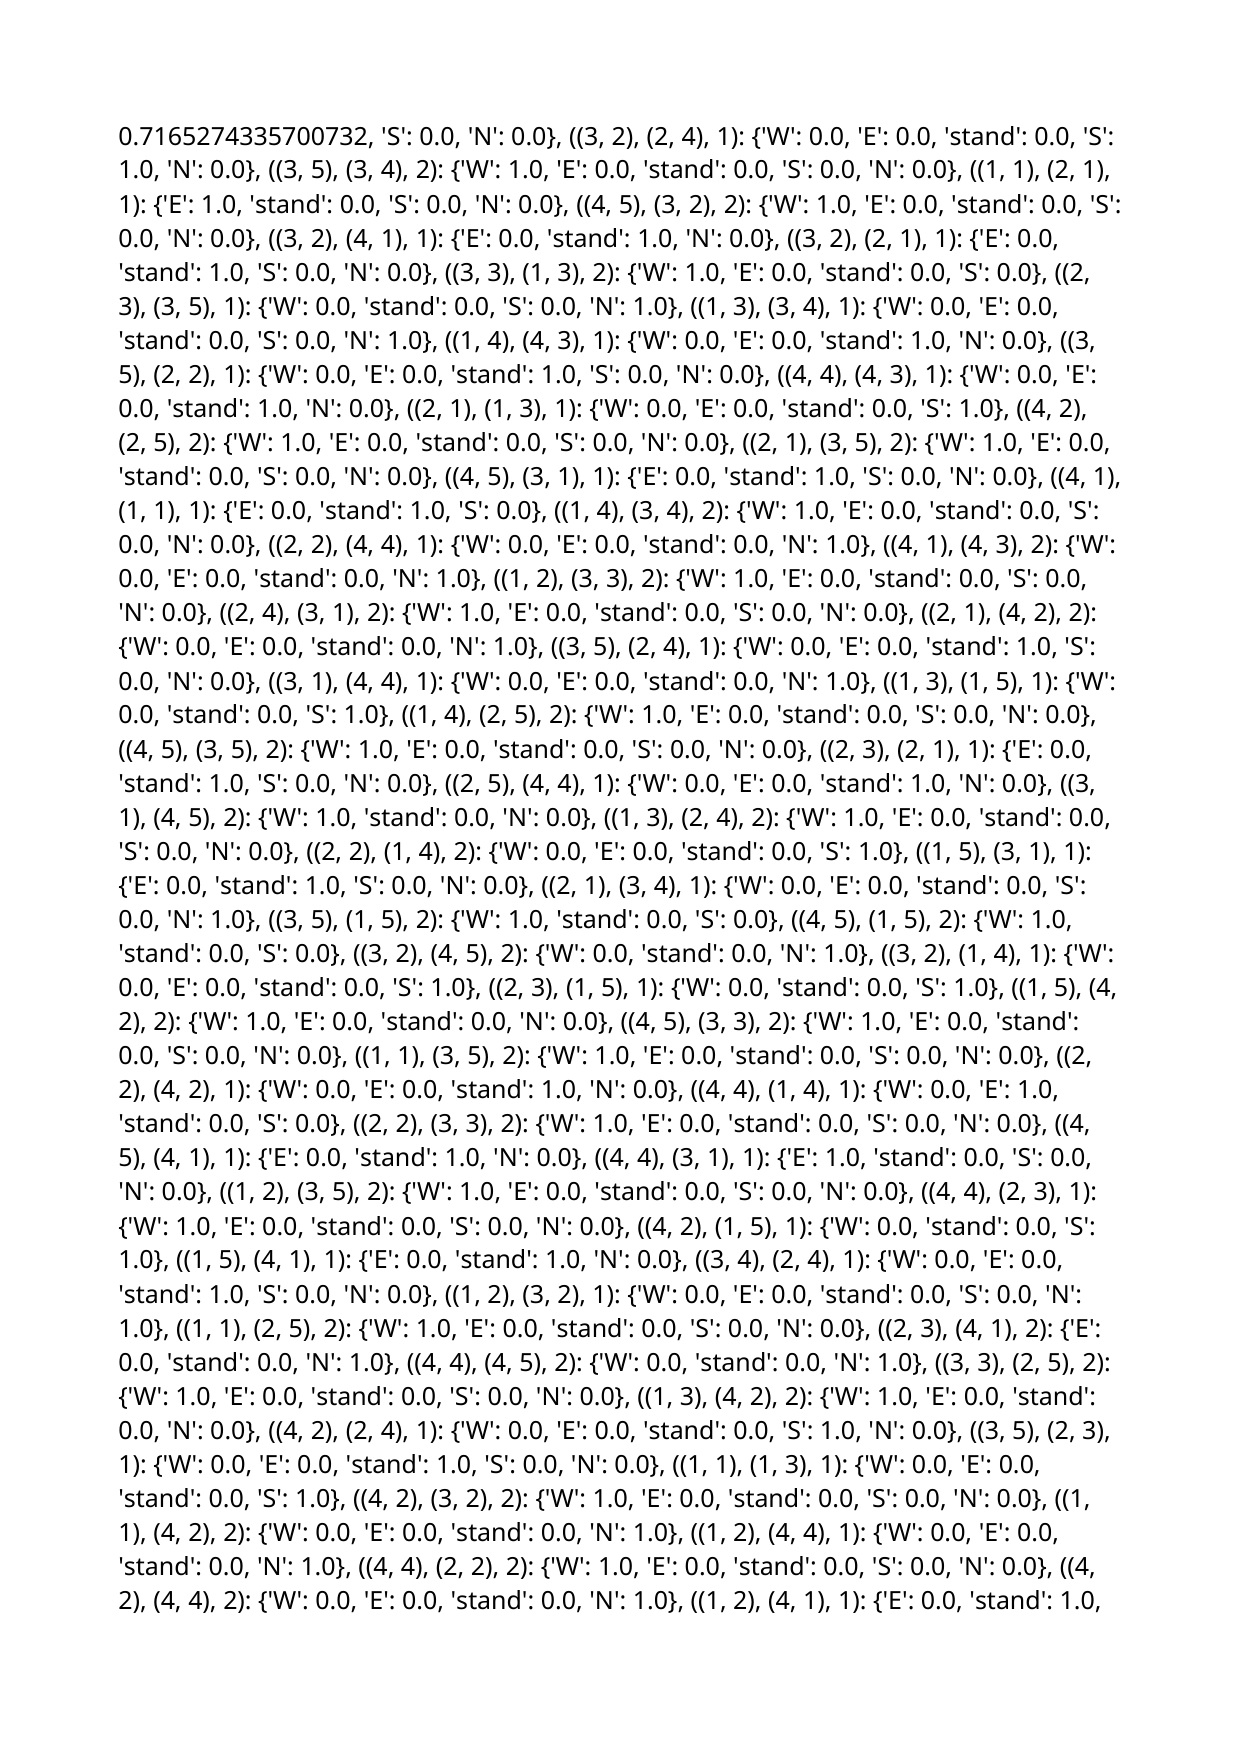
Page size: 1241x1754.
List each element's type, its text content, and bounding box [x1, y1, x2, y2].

text 0.7165274335700732, 'S': 0.0, 'N': 0.0}, ((3, 2), (2, 4), 1): {'W': 0.0, 'E': 0.0, 'stand': 0.0, 'S': 1.0, 'N': 0.0}, ((3, 5), (3, 4), 2): {'W': 1.0, 'E': 0.0, 'stand': 0.0, 'S': 0.0, 'N': 0.0}, ((1, 1), (2, 1), 1): {'E': 1.0, 'stand': 0.0, 'S': 0.0, 'N': 0.0}, ((4, 5), (3, 2), 2): {'W': 1.0, 'E': 0.0, 'stand': 0.0, 'S': 0.0, 'N': 0.0}, ((3, 2), (4, 1), 1): {'E': 0.0, 'stand': 1.0, 'N': 0.0}, ((3, 2), (2, 1), 1): {'E': 0.0, 'stand': 1.0, 'S': 0.0, 'N': 0.0}, ((3, 3), (1, 3), 2): {'W': 1.0, 'E': 0.0, 'stand': 0.0, 'S': 0.0}, ((2, 3), (3, 5), 1): {'W': 0.0, 'stand': 0.0, 'S': 0.0, 'N': 1.0}, ((1, 3), (3, 4), 1): {'W': 0.0, 'E': 0.0, 'stand': 0.0, 'S': 0.0, 'N': 1.0}, ((1, 4), (4, 3), 1): {'W': 0.0, 'E': 0.0, 'stand': 1.0, 'N': 0.0}, ((3, 5), (2, 2), 1): {'W': 0.0, 'E': 0.0, 'stand': 1.0, 'S': 0.0, 'N': 0.0}, ((4, 4), (4, 3), 1): {'W': 0.0, 'E': 0.0, 'stand': 1.0, 'N': 0.0}, ((2, 1), (1, 3), 1): {'W': 0.0, 'E': 0.0, 'stand': 0.0, 'S': 1.0}, ((4, 2), (2, 5), 2): {'W': 1.0, 'E': 0.0, 'stand': 0.0, 'S': 0.0, 'N': 0.0}, ((2, 1), (3, 5), 2): {'W': 1.0, 'E': 0.0, 'stand': 0.0, 'S': 0.0, 'N': 0.0}, ((4, 5), (3, 1), 1): {'E': 0.0, 'stand': 1.0, 'S': 0.0, 'N': 0.0}, ((4, 1), (1, 1), 1): {'E': 0.0, 'stand': 1.0, 'S': 0.0}, ((1, 4), (3, 4), 2): {'W': 1.0, 'E': 0.0, 'stand': 0.0, 'S': 0.0, 'N': 0.0}, ((2, 2), (4, 4), 1): {'W': 0.0, 'E': 0.0, 'stand': 0.0, 'N': 1.0}, ((4, 1), (4, 3), 2): {'W': 0.0, 'E': 0.0, 'stand': 0.0, 'N': 1.0}, ((1, 2), (3, 3), 2): {'W': 1.0, 'E': 0.0, 'stand': 0.0, 'S': 0.0, 'N': 0.0}, ((2, 4), (3, 1), 2): {'W': 1.0, 'E': 0.0, 'stand': 0.0, 'S': 0.0, 'N': 0.0}, ((2, 1), (4, 2), 2): {'W': 0.0, 'E': 0.0, 'stand': 0.0, 'N': 1.0}, ((3, 5), (2, 4), 1): {'W': 0.0, 'E': 0.0, 'stand': 1.0, 'S': 0.0, 'N': 0.0}, ((3, 1), (4, 4), 1): {'W': 0.0, 'E': 0.0, 'stand': 0.0, 'N': 1.0}, ((1, 3), (1, 5), 1): {'W': 0.0, 'stand': 0.0, 'S': 1.0}, ((1, 4), (2, 5), 2): {'W': 1.0, 'E': 0.0, 'stand': 0.0, 'S': 0.0, 'N': 0.0}, ((4, 5), (3, 5), 2): {'W': 1.0, 'E': 0.0, 'stand': 0.0, 'S': 0.0, 'N': 0.0}, ((2, 3), (2, 1), 1): {'E': 0.0, 'stand': 1.0, 'S': 0.0, 'N': 0.0}, ((2, 5), (4, 4), 1): {'W': 0.0, 'E': 0.0, 'stand': 1.0, 'N': 0.0}, ((3, 1), (4, 5), 2): {'W': 1.0, 'stand': 0.0, 'N': 0.0}, ((1, 3), (2, 4), 2): {'W': 1.0, 'E': 0.0, 'stand': 0.0, 'S': 0.0, 'N': 0.0}, ((2, 2), (1, 4), 2): {'W': 0.0, 'E': 0.0, 'stand': 0.0, 'S': 1.0}, ((1, 5), (3, 1), 1): {'E': 0.0, 'stand': 1.0, 'S': 0.0, 'N': 0.0}, ((2, 1), (3, 4), 1): {'W': 0.0, 'E': 0.0, 'stand': 0.0, 'S': 0.0, 'N': 1.0}, ((3, 5), (1, 5), 2): {'W': 1.0, 'stand': 0.0, 'S': 0.0}, ((4, 5), (1, 5), 2): {'W': 1.0, 'stand': 0.0, 'S': 0.0}, ((3, 2), (4, 5), 2): {'W': 0.0, 'stand': 0.0, 'N': 1.0}, ((3, 2), (1, 4), 1): {'W': 0.0, 'E': 0.0, 'stand': 0.0, 'S': 1.0}, ((2, 3), (1, 5), 1): {'W': 0.0, 'stand': 0.0, 'S': 1.0}, ((1, 5), (4, 2), 2): {'W': 1.0, 'E': 0.0, 'stand': 0.0, 'N': 0.0}, ((4, 5), (3, 3), 2): {'W': 1.0, 'E': 0.0, 'stand': 0.0, 'S': 0.0, 'N': 0.0}, ((1, 1), (3, 5), 2): {'W': 1.0, 'E': 0.0, 'stand': 0.0, 'S': 0.0, 'N': 0.0}, ((2, 2), (4, 2), 1): {'W': 0.0, 'E': 0.0, 'stand': 1.0, 'N': 0.0}, ((4, 4), (1, 4), 1): {'W': 0.0, 'E': 1.0, 'stand': 0.0, 'S': 0.0}, ((2, 2), (3, 3), 2): {'W': 1.0, 'E': 0.0, 'stand': 0.0, 'S': 0.0, 'N': 0.0}, ((4, 5), (4, 1), 1): {'E': 0.0, 'stand': 1.0, 'N': 0.0}, ((4, 4), (3, 1), 1): {'E': 1.0, 'stand': 0.0, 'S': 0.0, 'N': 0.0}, ((1, 2), (3, 5), 2): {'W': 1.0, 'E': 0.0, 'stand': 0.0, 'S': 0.0, 'N': 0.0}, ((4, 4), (2, 3), 1): {'W': 1.0, 'E': 0.0, 'stand': 0.0, 'S': 0.0, 'N': 0.0}, ((4, 2), (1, 5), 1): {'W': 0.0, 'stand': 0.0, 'S': 1.0}, ((1, 5), (4, 1), 1): {'E': 0.0, 'stand': 1.0, 'N': 0.0}, ((3, 4), (2, 4), 1): {'W': 0.0, 'E': 0.0, 'stand': 1.0, 'S': 0.0, 'N': 0.0}, ((1, 2), (3, 2), 1): {'W': 0.0, 'E': 0.0, 'stand': 0.0, 'S': 0.0, 'N': 1.0}, ((1, 1), (2, 5), 2): {'W': 1.0, 'E': 0.0, 'stand': 0.0, 'S': 0.0, 'N': 0.0}, ((2, 3), (4, 1), 2): {'E': 0.0, 'stand': 0.0, 'N': 1.0}, ((4, 4), (4, 5), 2): {'W': 0.0, 'stand': 0.0, 'N': 1.0}, ((3, 3), (2, 5), 2): {'W': 1.0, 'E': 0.0, 'stand': 0.0, 'S': 0.0, 'N': 0.0}, ((1, 3), (4, 2), 2): {'W': 1.0, 'E': 0.0, 'stand': 0.0, 'N': 0.0}, ((4, 2), (2, 4), 1): {'W': 0.0, 'E': 0.0, 'stand': 0.0, 'S': 1.0, 'N': 0.0}, ((3, 5), (2, 3), 1): {'W': 0.0, 'E': 0.0, 'stand': 1.0, 'S': 0.0, 'N': 0.0}, ((1, 1), (1, 3), 1): {'W': 0.0, 'E': 0.0, 'stand': 0.0, 'S': 1.0}, ((4, 2), (3, 2), 2): {'W': 1.0, 'E': 0.0, 'stand': 0.0, 'S': 0.0, 'N': 0.0}, ((1, 1), (4, 2), 2): {'W': 0.0, 'E': 0.0, 'stand': 0.0, 'N': 1.0}, ((1, 2), (4, 4), 1): {'W': 0.0, 'E': 0.0, 'stand': 0.0, 'N': 1.0}, ((4, 4), (2, 2), 2): {'W': 1.0, 'E': 0.0, 'stand': 0.0, 'S': 0.0, 'N': 0.0}, ((4, 2), (4, 4), 2): {'W': 0.0, 'E': 0.0, 'stand': 0.0, 'N': 1.0}, ((1, 2), (4, 1), 1): {'E': 0.0, 'stand': 1.0, [118, 118, 1122, 1617]
